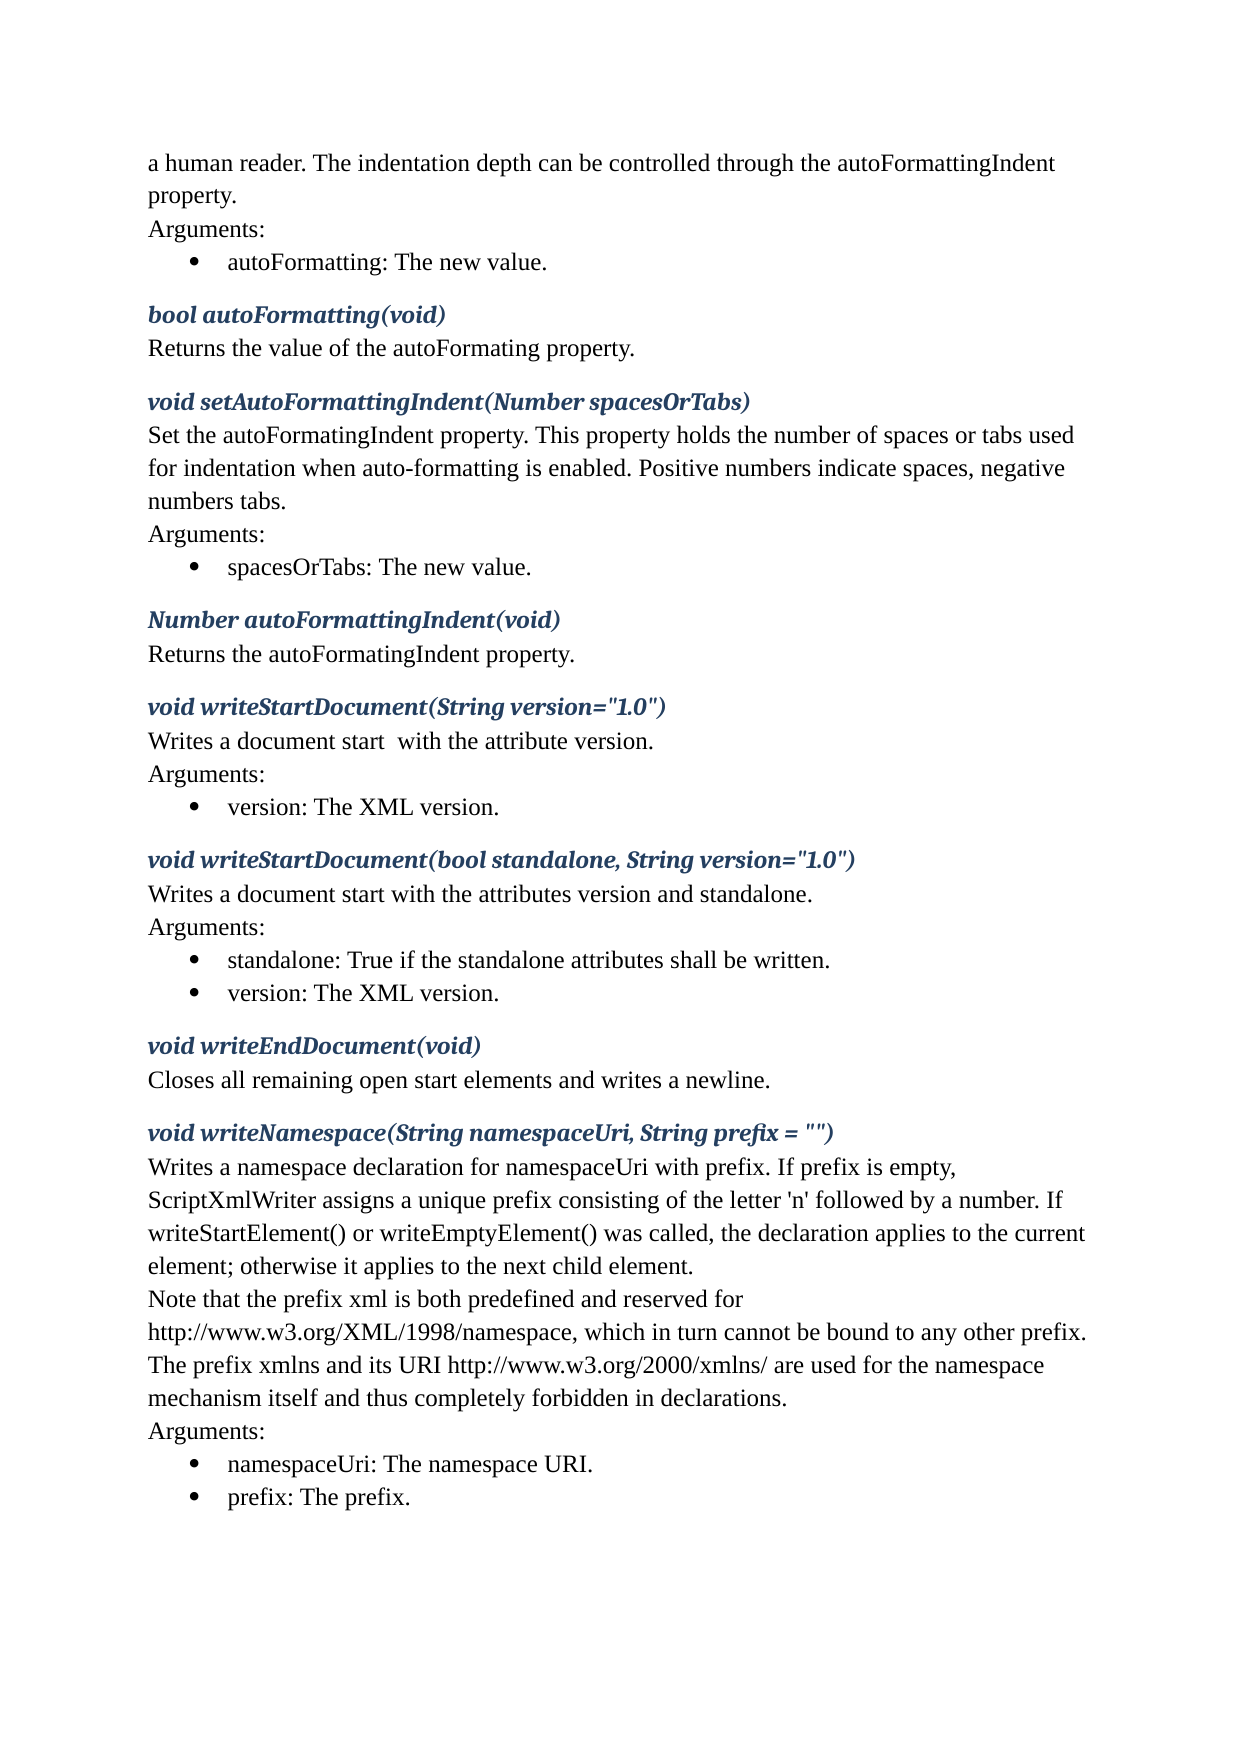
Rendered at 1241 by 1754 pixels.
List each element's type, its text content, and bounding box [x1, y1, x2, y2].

list version: The XML version. [190, 978, 1093, 1007]
text Set the autoFormatingIndent property. This property holds the number of spaces or tabs used for indentation when auto-formatting is enabled. Positive numbers indicate spaces, negative numbers tabs. [148, 420, 1093, 515]
text Writes a document start with the attributes version and standalone. [148, 879, 1093, 908]
text Writes a document start with the attribute version. [148, 726, 1093, 755]
list spacesOrTabs: The new value. [190, 552, 1093, 581]
text Returns the value of the autoFormating property. [148, 333, 1093, 362]
list prefix: The prefix. [190, 1482, 1093, 1511]
list version: The XML version. [190, 792, 1093, 821]
text Closes all remaining open start elements and writes a newline. [148, 1065, 1093, 1094]
text Arguments: [148, 519, 1093, 548]
list autoFormatting: The new value. [190, 247, 1093, 275]
text Returns the autoFormatingIndent property. [148, 639, 1093, 668]
subtitle Number autoFormattingIndent(void) [148, 606, 1093, 635]
text Arguments: [148, 912, 1093, 941]
subtitle void writeNamespace(String namespaceUri, String prefix = "") [148, 1119, 1093, 1148]
subtitle void writeEndDocument(void) [148, 1032, 1093, 1061]
text Arguments: [148, 759, 1093, 788]
list standalone: True if the standalone attributes shall be written. [190, 945, 1093, 974]
text Arguments: [148, 214, 1093, 242]
subtitle void setAutoFormattingIndent(Number spacesOrTabs) [148, 387, 1093, 416]
text a human reader. The indentation depth can be controlled through the autoFormattingIndent property. [148, 148, 1093, 209]
text Writes a namespace declaration for namespaceUri with prefix. If prefix is empty, ScriptXmlWriter assigns a unique prefix consisting of the letter 'n' followed by a number. If writeStartElement() or writeEmptyElement() was called, the declaration applies to the current element; otherwise it applies to the next child element. [148, 1152, 1093, 1280]
subtitle void writeStartDocument(String version="1.0") [148, 693, 1093, 722]
text Note that the prefix xml is both predefined and reserved for http://www.w3.org/XML/1998/namespace, which in turn cannot be bound to any other prefix. The prefix xmlns and its URI http://www.w3.org/2000/xmlns/ are used for the namespace mechanism itself and thus completely forbidden in declarations. [148, 1284, 1093, 1412]
subtitle bool autoFormatting(void) [148, 301, 1093, 329]
list namespaceUri: The namespace URI. [190, 1449, 1093, 1478]
subtitle void writeStartDocument(bool standalone, String version="1.0") [148, 846, 1093, 875]
text Arguments: [148, 1416, 1093, 1445]
